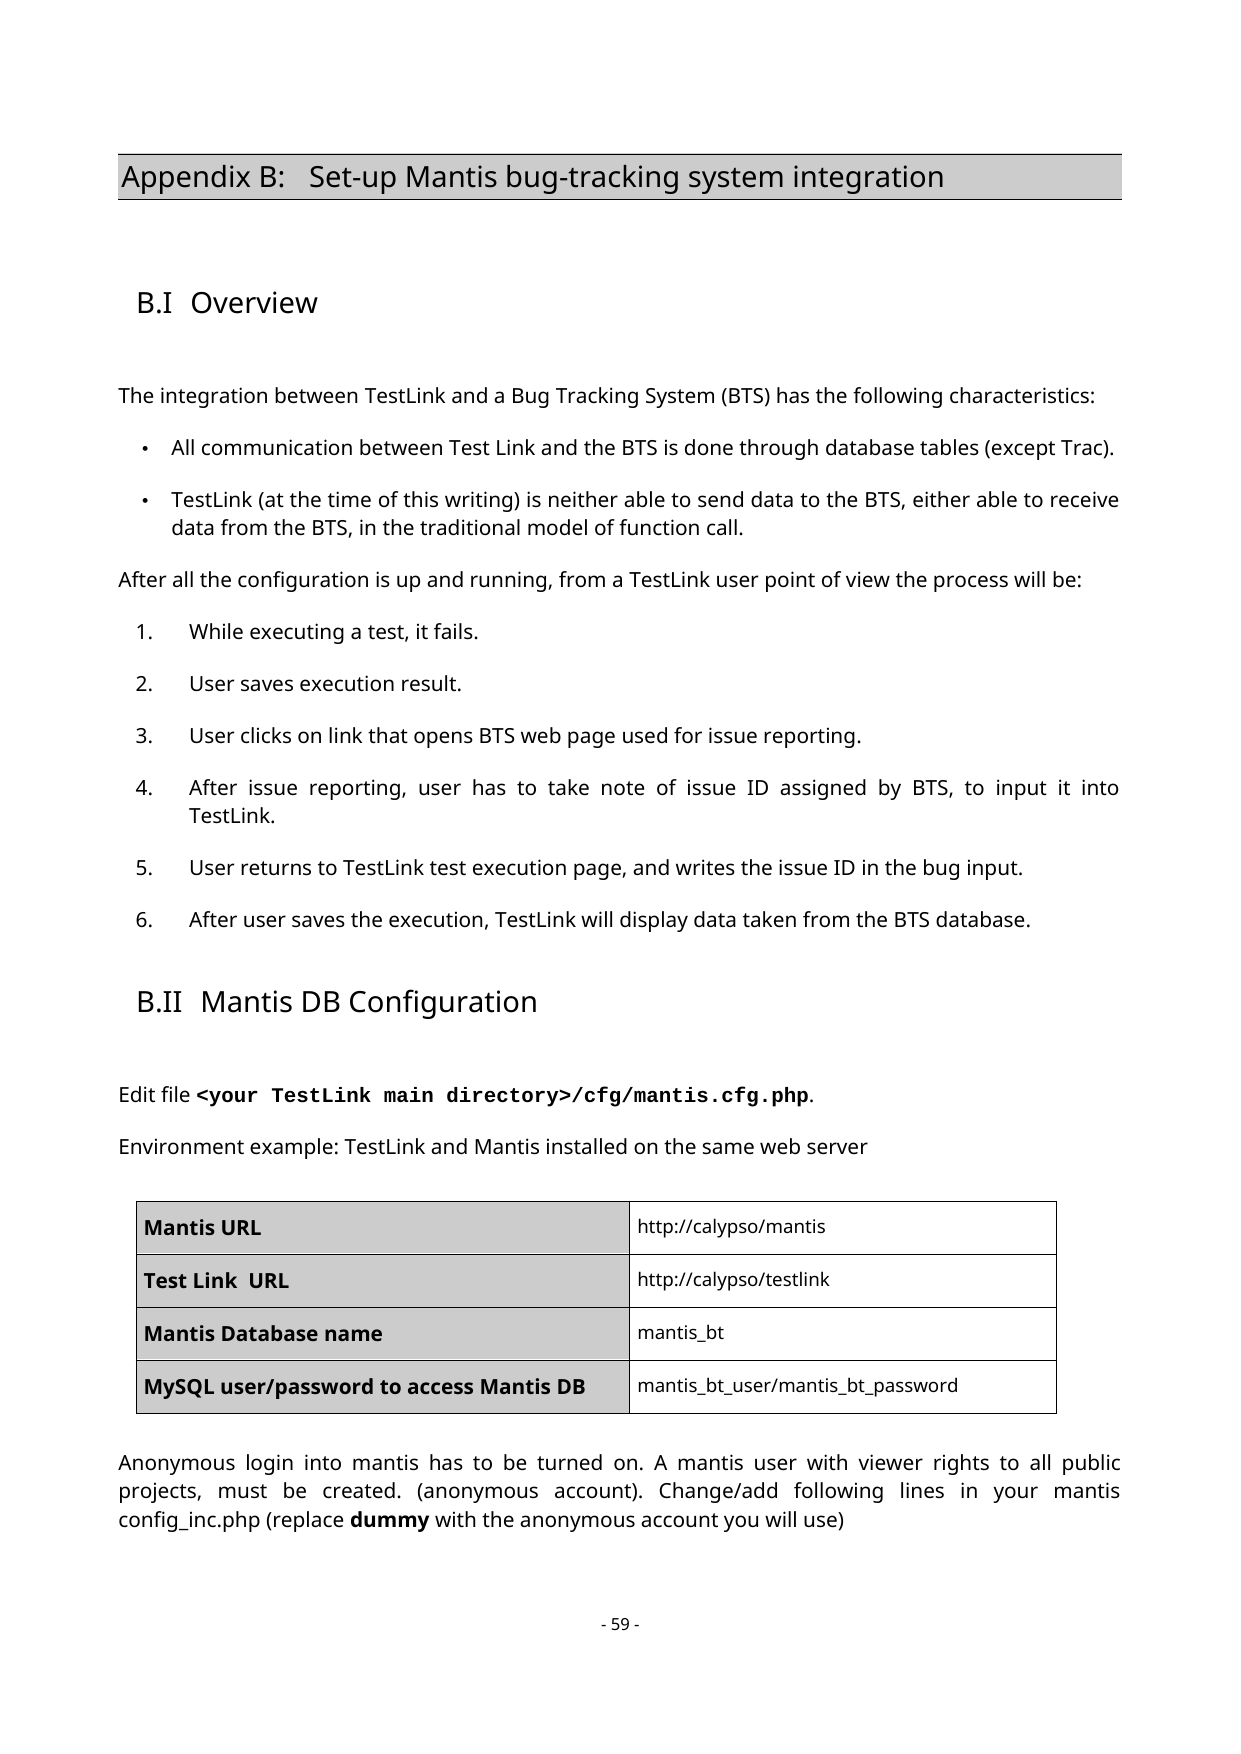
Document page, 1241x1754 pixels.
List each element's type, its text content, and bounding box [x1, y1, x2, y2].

table_cell Mantis Database name [137, 1308, 629, 1359]
table_header http://calypso/mantis [630, 1202, 1056, 1253]
text Environment example: TestLink and Mantis installed on the same web server [118, 1132, 1122, 1160]
table_cell Test Link URL [137, 1255, 629, 1307]
list User clicks on link that opens BTS web page used for issue reporting. [130, 721, 1122, 749]
table_cell MySQL user/password to access Mantis DB [137, 1361, 629, 1413]
table_cell mantis_bt [630, 1308, 1056, 1359]
list Mantis DB Configuration [136, 981, 1122, 1021]
table_cell mantis_bt_user/mantis_bt_password [630, 1361, 1056, 1413]
list User saves execution result. [130, 669, 1122, 697]
list After issue reporting, user has to take note of issue ID assigned by BTS, to input it into TestLink. [130, 773, 1122, 830]
table_cell http://calypso/testlink [630, 1255, 1056, 1307]
list After user saves the execution, TestLink will display data taken from the BTS database. [130, 905, 1122, 934]
list TestLink (at the time of this writing) is neither able to send data to the BTS, either able to receive data from the BTS, in the traditional model of function call. [142, 485, 1122, 542]
table_header Mantis URL [137, 1202, 629, 1253]
list Set-up Mantis bug-tracking system integration [118, 155, 1122, 199]
list All communication between Test Link and the BTS is done through database tables (except Trac). [142, 433, 1122, 461]
text Anonymous login into mantis has to be turned on. A mantis user with viewer rights to all public projects, must be created. (anonymous account). Change/add following lines in your mantis config_inc.php (replace dummy with the anonymous account you will use) [118, 1448, 1122, 1533]
list User returns to TestLink test execution page, and writes the issue ID in the bug input. [130, 853, 1122, 882]
text After all the configuration is up and running, from a TestLink user point of view the process will be: [118, 565, 1122, 593]
text The integration between TestLink and a Bug Tracking System (BTS) has the following characteristics: [118, 381, 1122, 409]
list While executing a test, it fails. [130, 617, 1122, 646]
list Overview [136, 282, 1122, 322]
text Edit file <your TestLink main directory>/cfg/mantis.cfg.php. [118, 1080, 1122, 1108]
